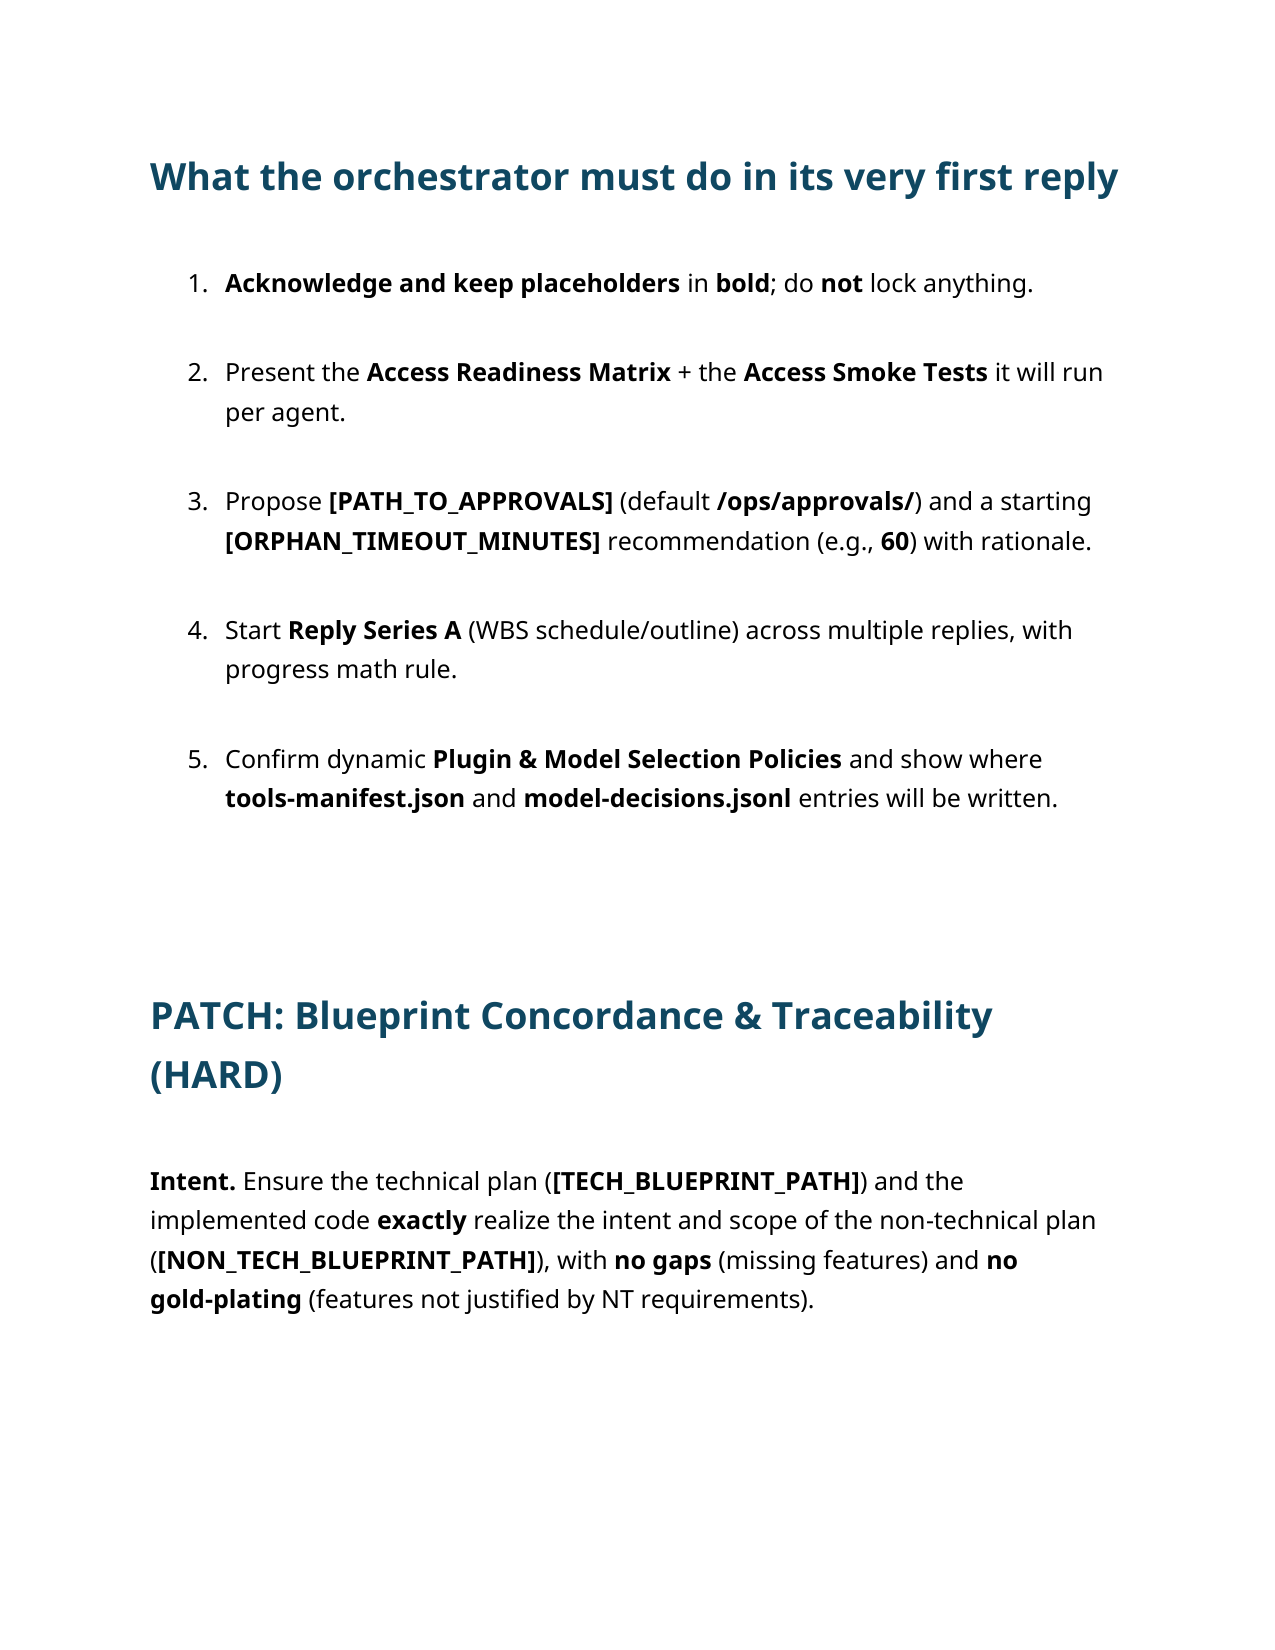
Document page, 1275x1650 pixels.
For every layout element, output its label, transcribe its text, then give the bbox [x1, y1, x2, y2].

text Intent. Ensure the technical plan ([TECH_BLUEPRINT_PATH]) and the implemented code exactly realize the intent and scope of the non‑technical plan ([NON_TECH_BLUEPRINT_PATH]), with no gaps (missing features) and no gold‑plating (features not justified by NT requirements). [150, 1163, 1125, 1316]
list Confirm dynamic Plugin & Model Selection Policies and show where tools‑manifest.json and model‑decisions.jsonl entries will be written. [187, 742, 1125, 815]
list Start Reply Series A (WBS schedule/outline) across multiple replies, with progress math rule. [187, 613, 1125, 686]
list Present the Access Readiness Matrix + the Access Smoke Tests it will run per agent. [187, 355, 1125, 428]
subtitle PATCH: Blueprint Concordance & Traceability (HARD) [150, 989, 1125, 1099]
list Propose [PATH_TO_APPROVALS] (default /ops/approvals/) and a starting [ORPHAN_TIMEOUT_MINUTES] recommendation (e.g., 60) with rationale. [187, 484, 1125, 557]
list Acknowledge and keep placeholders in bold; do not lock anything. [187, 265, 1125, 299]
subtitle What the orchestrator must do in its very first reply [150, 150, 1125, 201]
